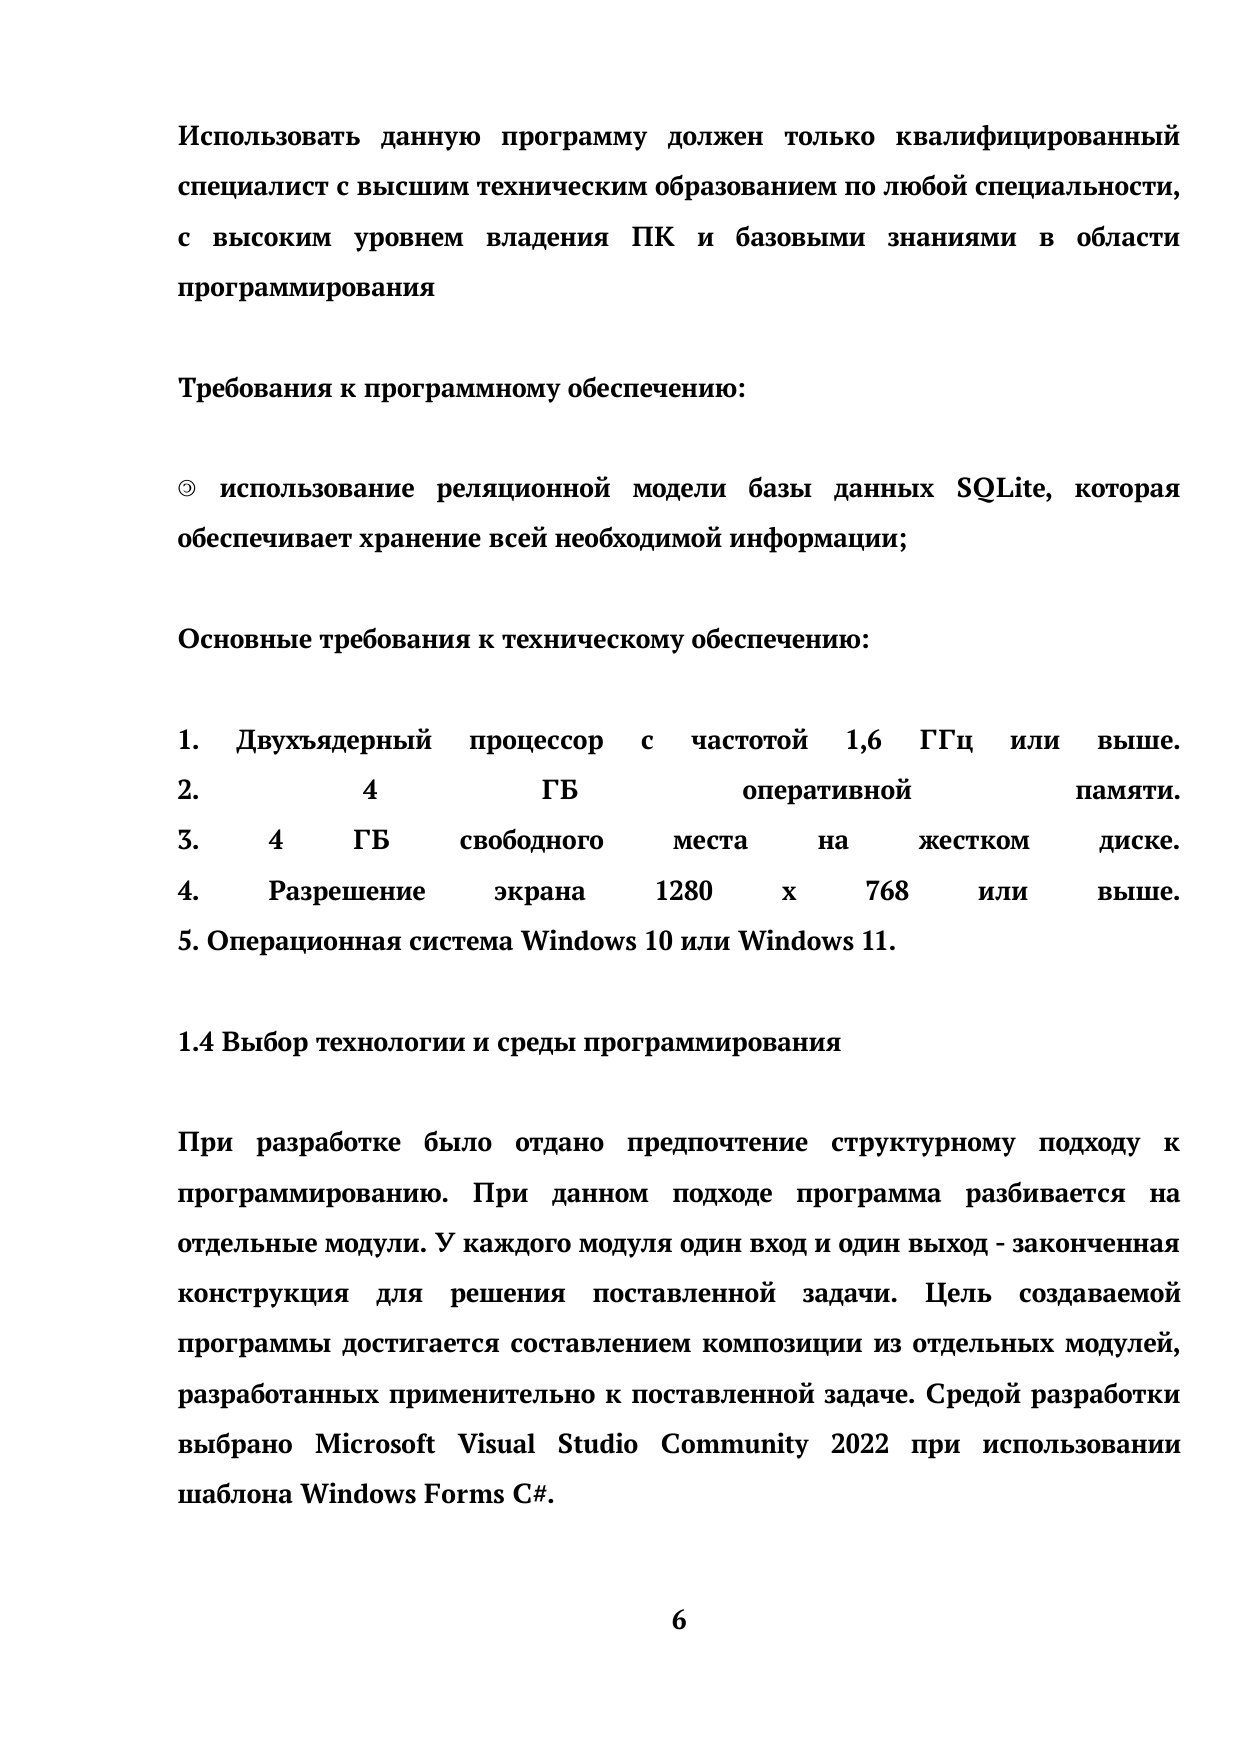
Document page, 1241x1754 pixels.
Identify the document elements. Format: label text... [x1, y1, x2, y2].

text 1.4 Выбор технологии и среды программирования [177, 1024, 1181, 1057]
text При разработке было отдано предпочтение структурному подходу к программированию. При данном подходе программа разбивается на отдельные модули. У каждого модуля один вход и один выход - законченная конструкция для решения поставленной задачи. Цель создаваемой программы достигается составлением композиции из отдельных модулей, разработанных применительно к поставленной задаче. Средой разработки выбрано Microsoft Visual Studio Community 2022 при использовании шаблона Windows Forms C#. [177, 1074, 1181, 1510]
text Использовать данную программу должен только квалифицированный специалист с высшим техническим образованием по любой специальности, с высоким уровнем владения ПК и базовыми знаниями в области программирования [177, 118, 1181, 303]
text  использование реляционной модели базы данных SQLite, которая обеспечивает хранение всей необходимой информации; [177, 420, 1181, 554]
text 1. Двухъядерный процессор с частотой 1,6 ГГц или выше. 2. 4 ГБ оперативной памяти. 3. 4 ГБ свободного места на жестком диске. 4. Разрешение экрана 1280 x 768 или выше. 5. Операционная система Windows 10 или Windows 11. [177, 672, 1181, 957]
text Требования к программному обеспечению: [177, 319, 1181, 403]
text Основные требования к техническому обеспечению: [177, 571, 1181, 655]
